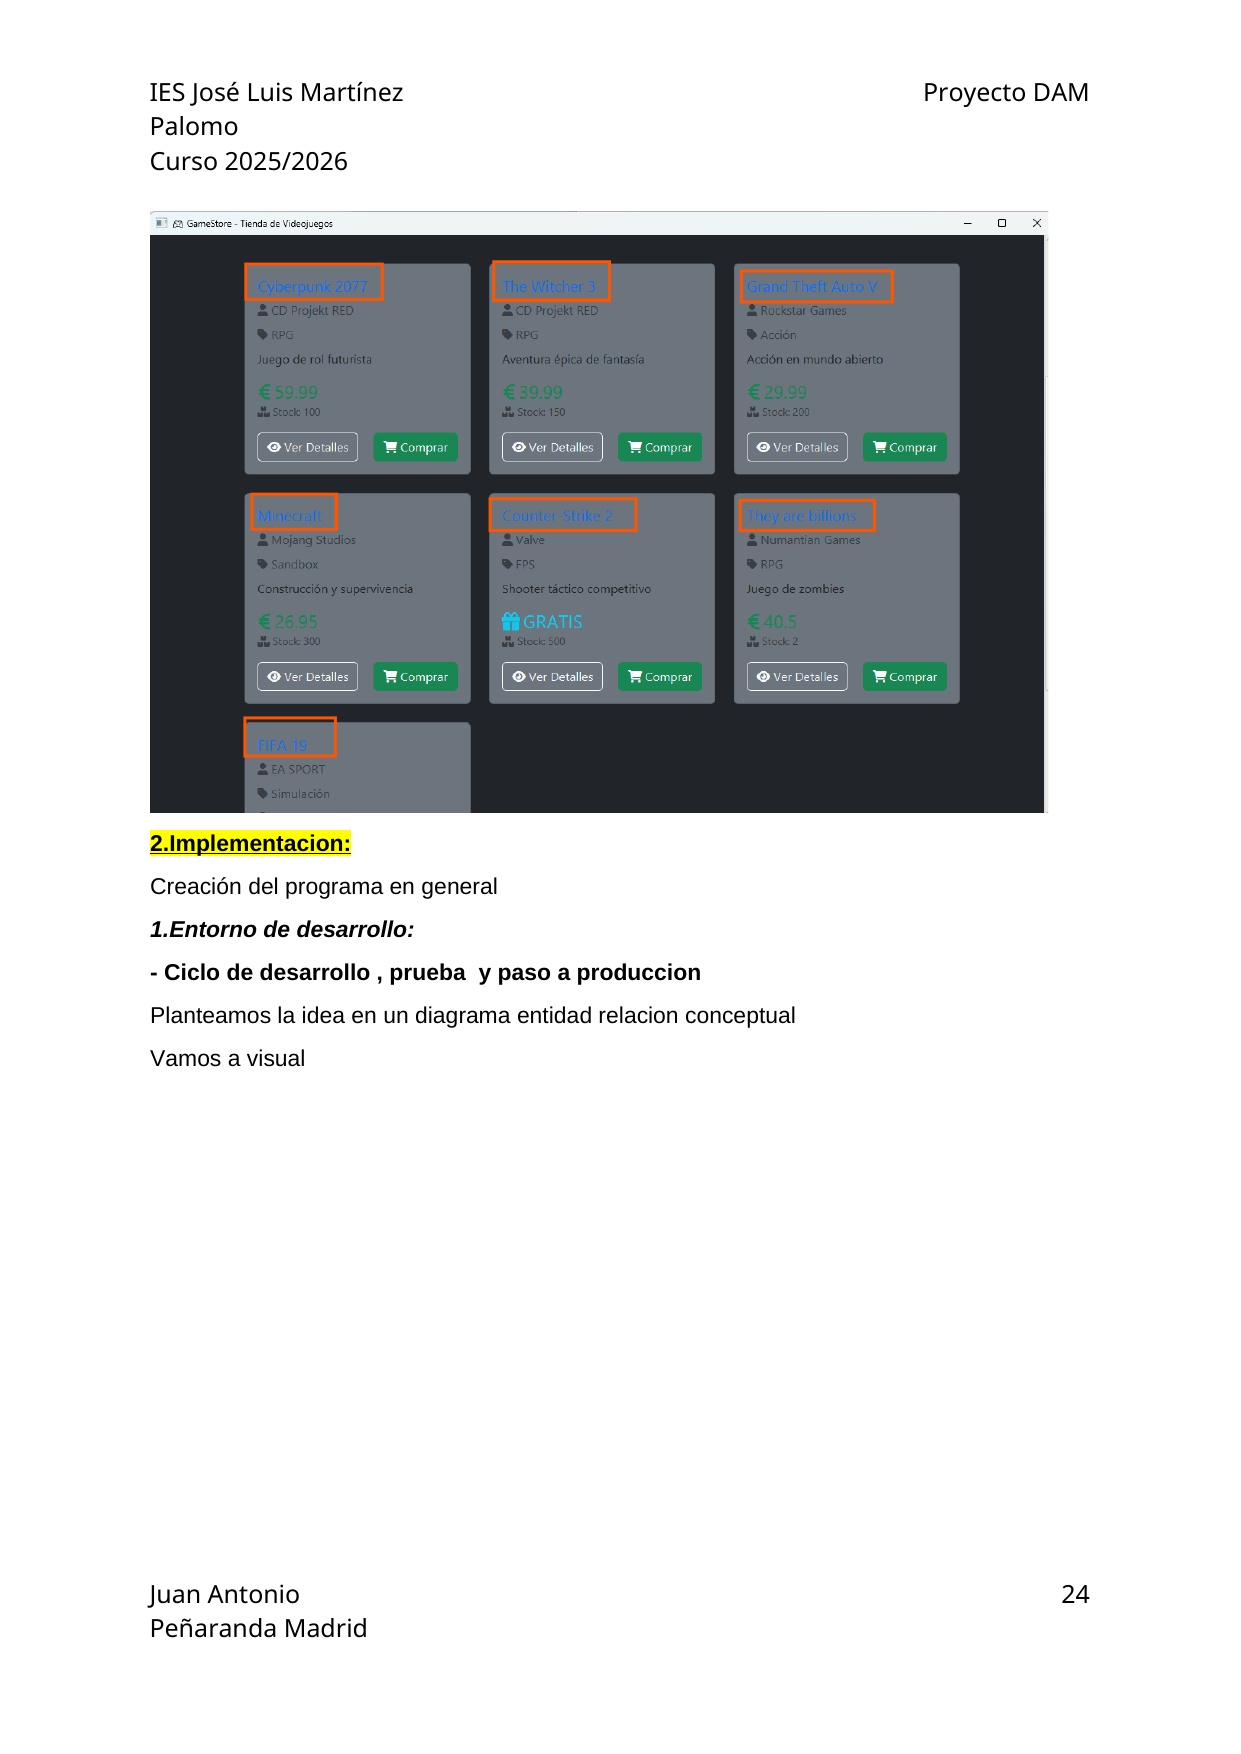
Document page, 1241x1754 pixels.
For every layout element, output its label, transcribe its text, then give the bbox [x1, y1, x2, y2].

text Planteamos la idea en un diagrama entidad relacion conceptual [150, 1002, 1090, 1028]
picture [150, 211, 1049, 813]
text - Ciclo de desarrollo , prueba y paso a produccion [150, 959, 1090, 986]
text 1.Entorno de desarrollo: [150, 916, 1090, 942]
text 2.Implementacion: [150, 830, 1090, 856]
text Vamos a visual [150, 1045, 1090, 1072]
text Creación del programa en general [150, 873, 1090, 899]
